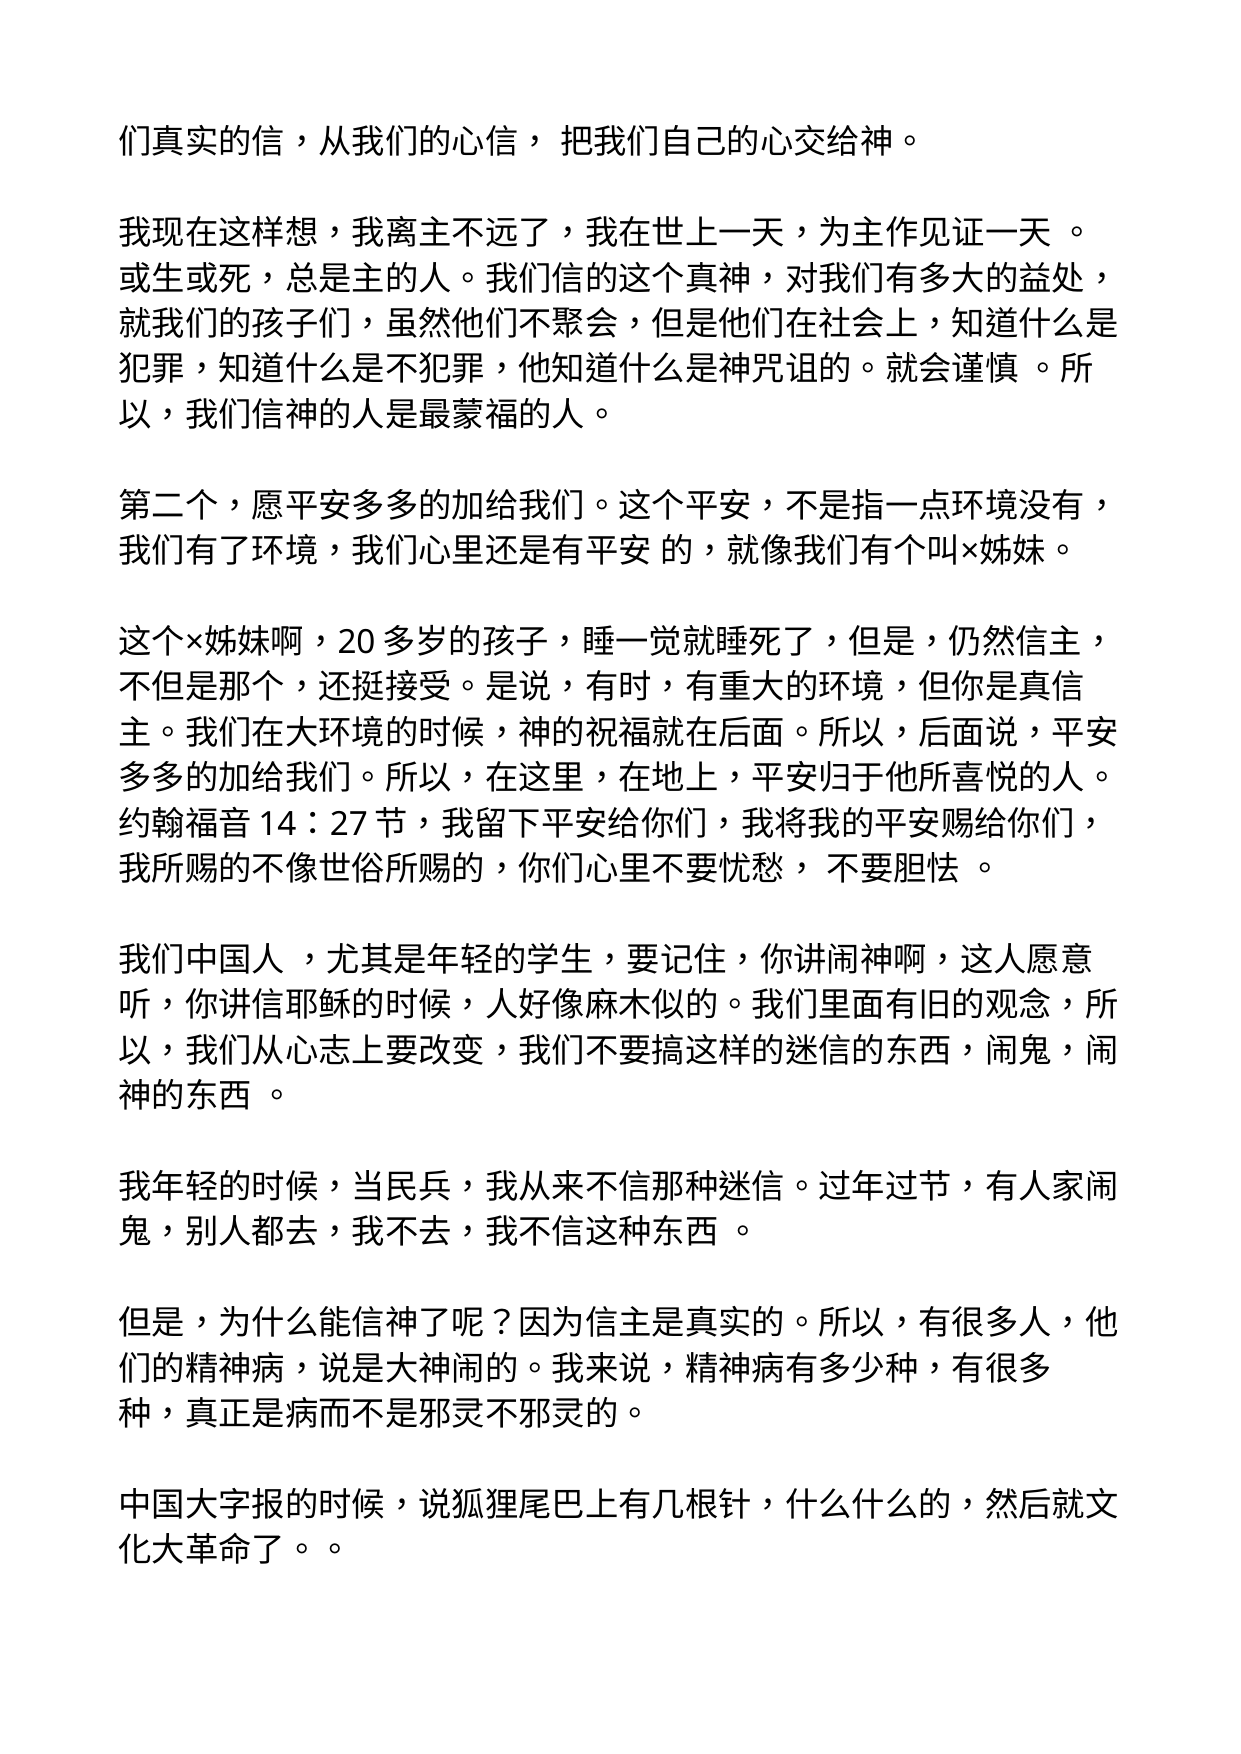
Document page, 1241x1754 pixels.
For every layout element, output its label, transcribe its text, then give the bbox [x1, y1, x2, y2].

text 我现在这样想，我离主不远了，我在世上一天，为主作见证一天 。或生或死，总是主的人。我们信的这个真神，对我们有多大的益处，就我们的孩子们，虽然他们不聚会，但是他们在社会上，知道什么是犯罪，知道什么是不犯罪，他知道什么是神咒诅的。就会谨慎 。所以，我们信神的人是最蒙福的人。 [118, 209, 1122, 436]
text 我们中国人 ，尤其是年轻的学生，要记住，你讲闹神啊，这人愿意听，你讲信耶稣的时候，人好像麻木似的。我们里面有旧的观念，所以，我们从心志上要改变，我们不要搞这样的迷信的东西，闹鬼，闹神的东西 。 [118, 936, 1122, 1117]
text 但是，为什么能信神了呢？因为信主是真实的。所以，有很多人，他们的精神病，说是大神闹的。我来说，精神病有多少种，有很多 种，真正是病而不是邪灵不邪灵的。 [118, 1299, 1122, 1435]
text 我年轻的时候，当民兵，我从来不信那种迷信。过年过节，有人家闹鬼，别人都去，我不去，我不信这种东西 。 [118, 1163, 1122, 1253]
text 第二个，愿平安多多的加给我们。这个平安，不是指一点环境没有，我们有了环境，我们心里还是有平安 的，就像我们有个叫×姊妹。 [118, 481, 1122, 572]
text 这个×姊妹啊，20多岁的孩子，睡一觉就睡死了，但是，仍然信主，不但是那个，还挺接受。是说，有时，有重大的环境，但你是真信主。我们在大环境的时候，神的祝福就在后面。所以，后面说，平安多多的加给我们。所以，在这里，在地上，平安归于他所喜悦的人。约翰福音14：27节，我留下平安给你们，我将我的平安赐给你们，我所赐的不像世俗所赐的，你们心里不要忧愁， 不要胆怯 。 [118, 618, 1122, 890]
text 中国大字报的时候，说狐狸尾巴上有几根针，什么什么的，然后就文化大革命了。。 [118, 1481, 1122, 1571]
text 们真实的信，从我们的心信， 把我们自己的心交给神。 [118, 118, 1122, 163]
